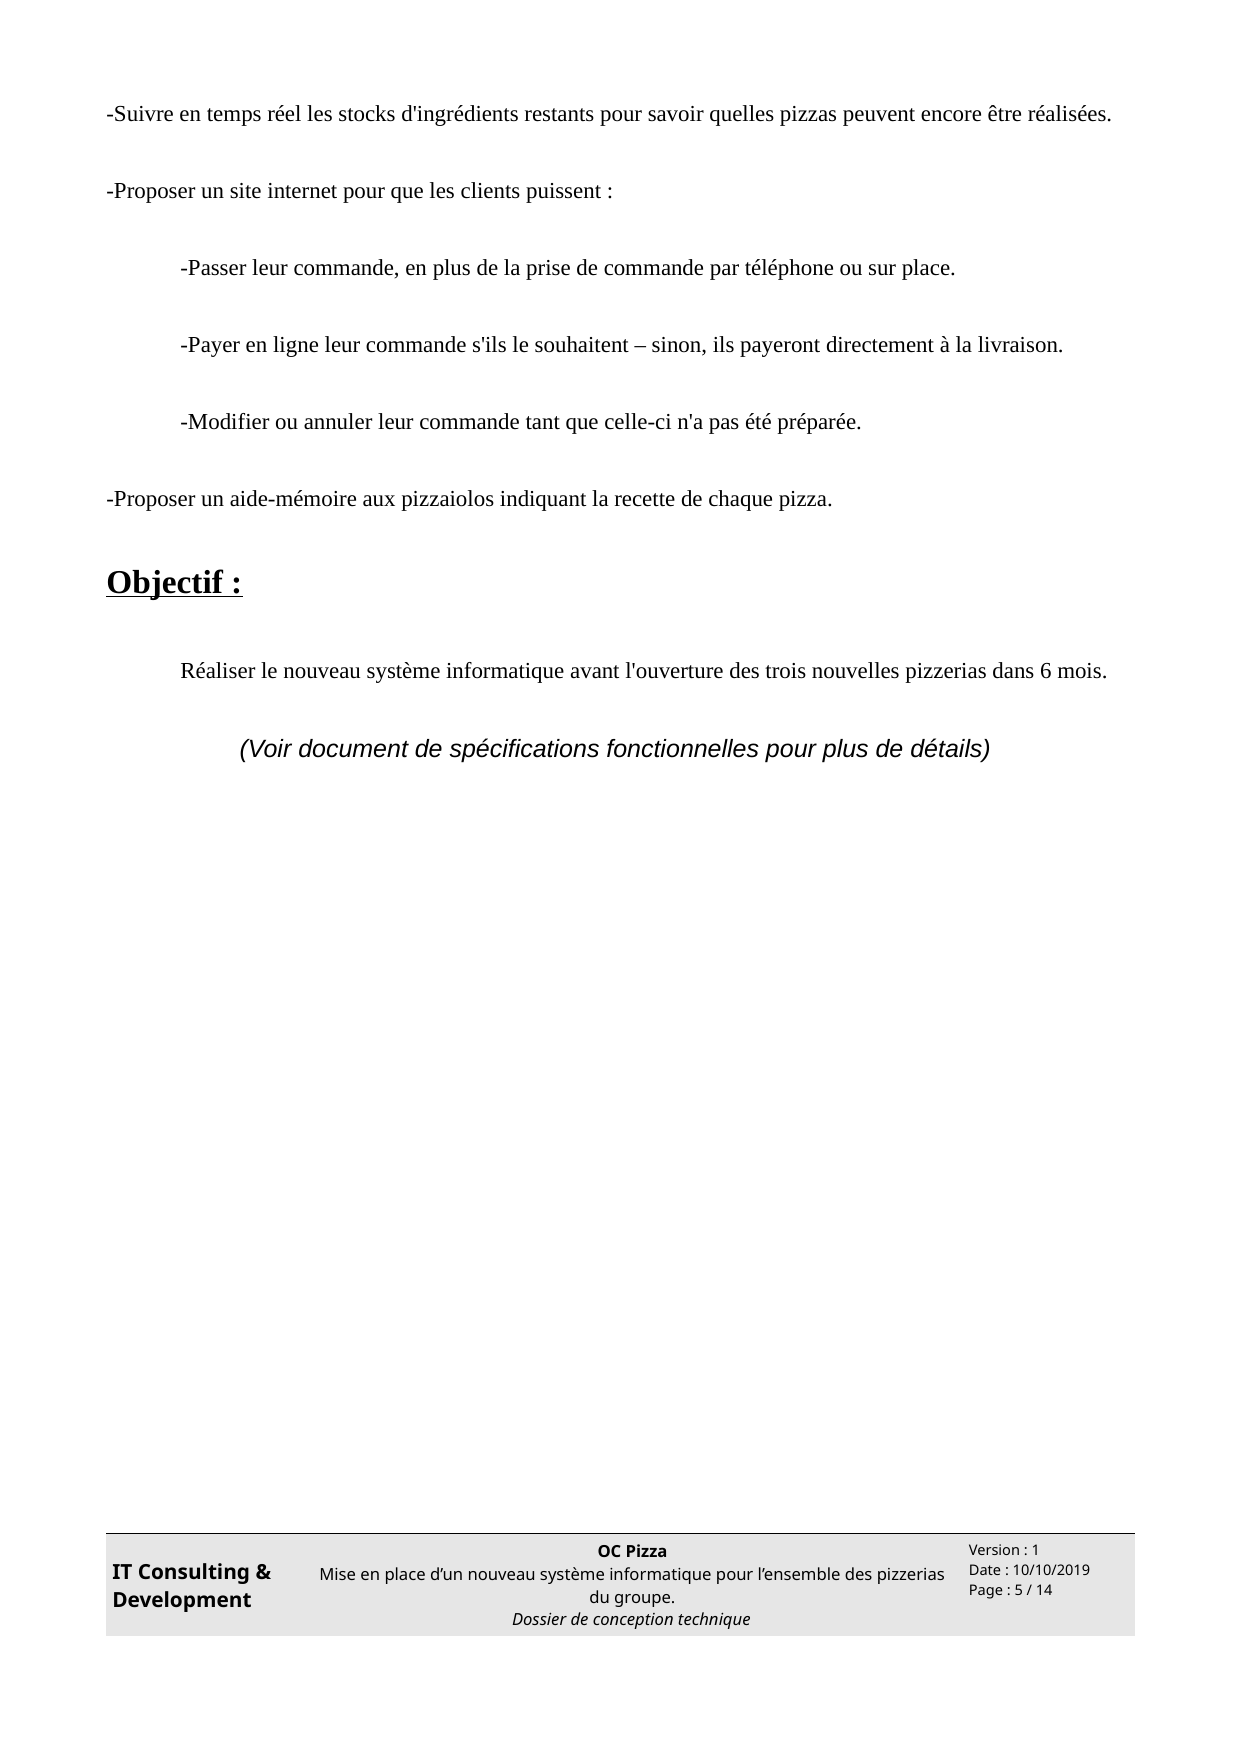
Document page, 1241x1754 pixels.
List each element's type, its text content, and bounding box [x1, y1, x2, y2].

text -Proposer un aide-mémoire aux pizzaiolos indiquant la recette de chaque pizza. [106, 485, 1134, 512]
text -Modifier ou annuler leur commande tant que celle-ci n'a pas été préparée. [106, 408, 1134, 435]
text Réaliser le nouveau système informatique avant l'ouverture des trois nouvelles pizzerias dans 6 mois. [106, 657, 1134, 684]
text (Voir document de spécifications fonctionnelles pour plus de détails) [106, 734, 1134, 763]
text -Payer en ligne leur commande s'ils le souhaitent – sinon, ils payeront directement à la livraison. [106, 331, 1134, 358]
text -Suivre en temps réel les stocks d'ingrédients restants pour savoir quelles pizzas peuvent encore être réalisées. [106, 100, 1134, 127]
text -Passer leur commande, en plus de la prise de commande par téléphone ou sur place. [106, 254, 1134, 281]
text -Proposer un site internet pour que les clients puissent : [106, 177, 1134, 204]
text Objectif : [106, 562, 1134, 601]
